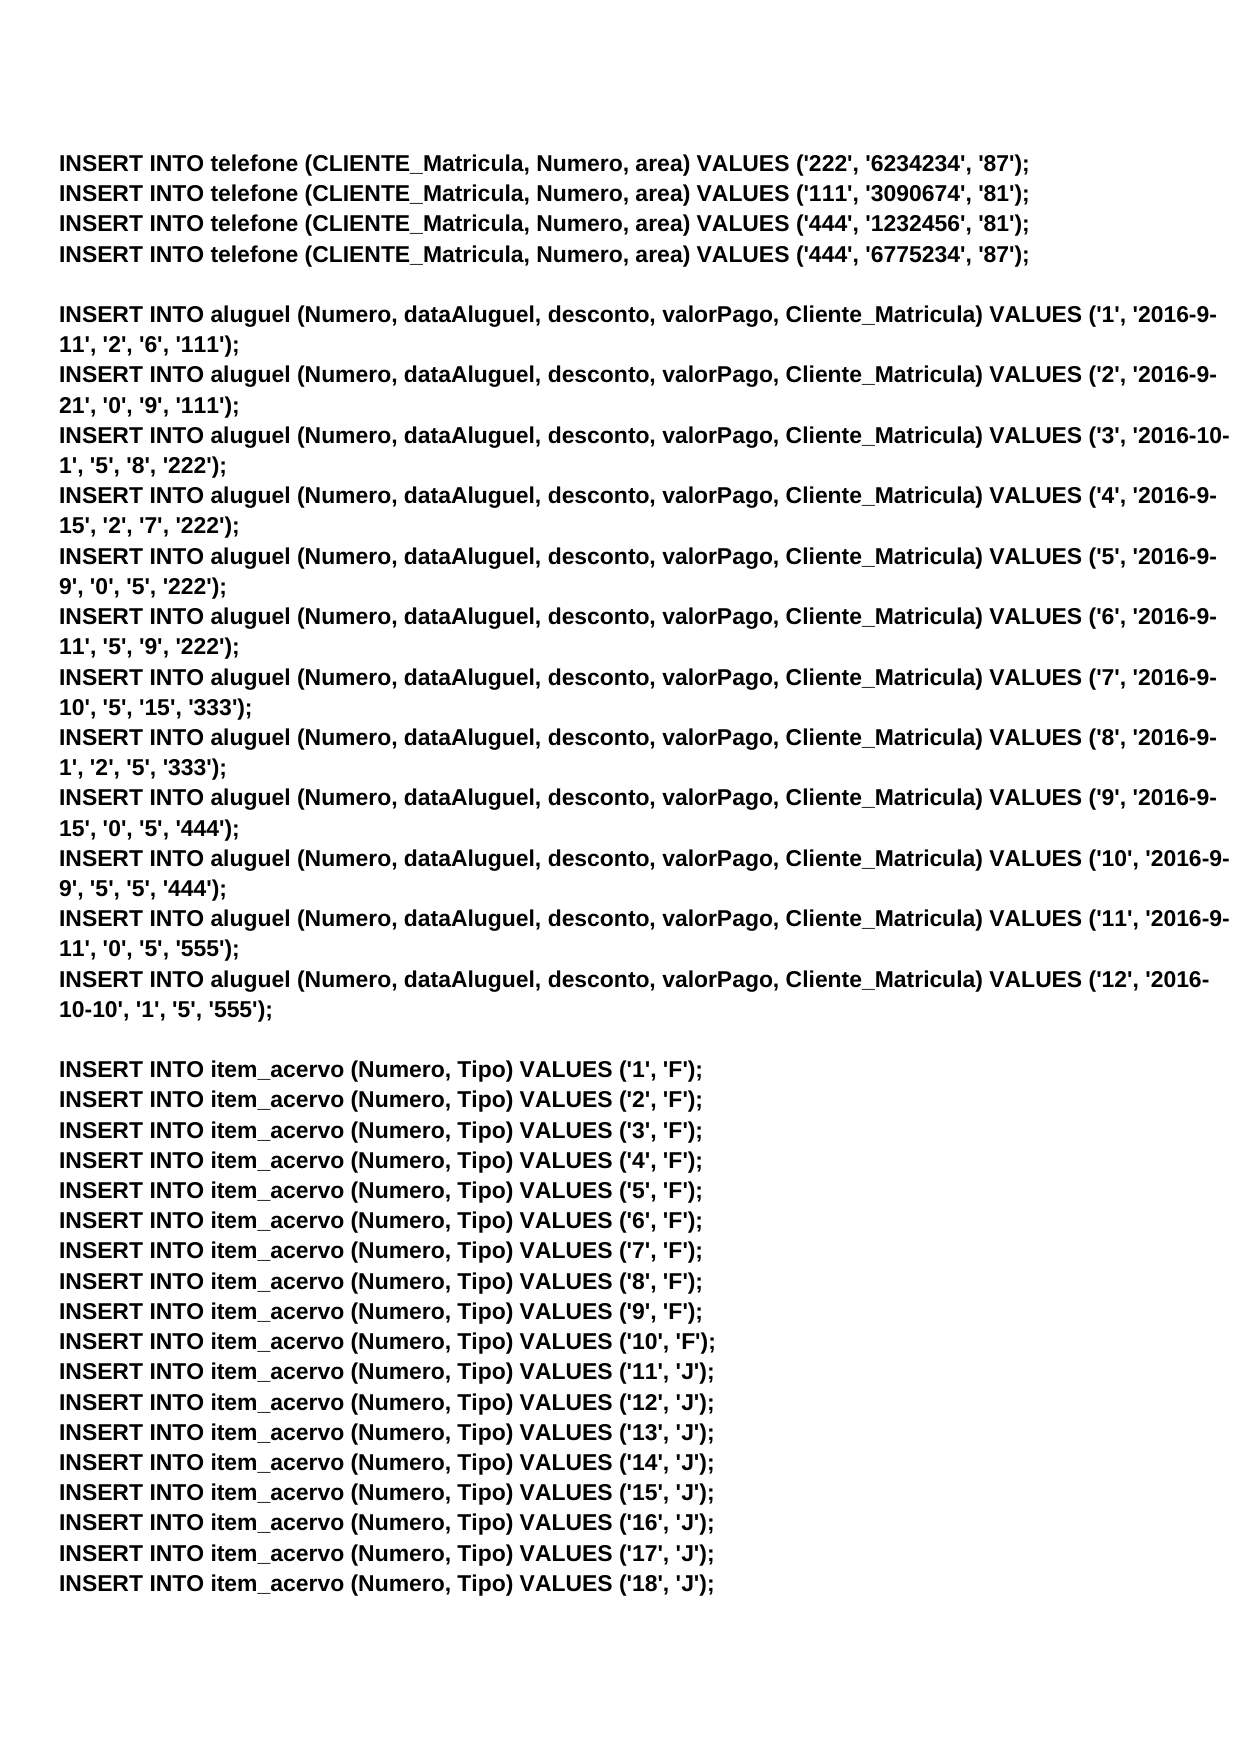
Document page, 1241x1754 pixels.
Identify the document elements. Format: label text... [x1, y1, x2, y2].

text INSERT INTO item_acervo (Numero, Tipo) VALUES ('16', 'J'); [59, 1509, 1232, 1536]
text INSERT INTO aluguel (Numero, dataAluguel, desconto, valorPago, Cliente_Matricula) VALUES ('3', '2016-10-1', '5', '8', '222'); [59, 422, 1232, 478]
text INSERT INTO item_acervo (Numero, Tipo) VALUES ('11', 'J'); [59, 1358, 1232, 1385]
text INSERT INTO aluguel (Numero, dataAluguel, desconto, valorPago, Cliente_Matricula) VALUES ('8', '2016-9-1', '2', '5', '333'); [59, 724, 1232, 781]
text INSERT INTO item_acervo (Numero, Tipo) VALUES ('8', 'F'); [59, 1268, 1232, 1294]
text INSERT INTO item_acervo (Numero, Tipo) VALUES ('18', 'J'); [59, 1570, 1232, 1596]
text INSERT INTO item_acervo (Numero, Tipo) VALUES ('13', 'J'); [59, 1419, 1232, 1445]
text INSERT INTO aluguel (Numero, dataAluguel, desconto, valorPago, Cliente_Matricula) VALUES ('9', '2016-9-15', '0', '5', '444'); [59, 784, 1232, 841]
text INSERT INTO aluguel (Numero, dataAluguel, desconto, valorPago, Cliente_Matricula) VALUES ('1', '2016-9-11', '2', '6', '111'); [59, 301, 1232, 358]
text INSERT INTO aluguel (Numero, dataAluguel, desconto, valorPago, Cliente_Matricula) VALUES ('2', '2016-9-21', '0', '9', '111'); [59, 361, 1232, 418]
text INSERT INTO item_acervo (Numero, Tipo) VALUES ('12', 'J'); [59, 1388, 1232, 1415]
text INSERT INTO telefone (CLIENTE_Matricula, Numero, area) VALUES ('444', '6775234', '87'); [59, 241, 1232, 267]
text INSERT INTO item_acervo (Numero, Tipo) VALUES ('14', 'J'); [59, 1449, 1232, 1475]
text INSERT INTO telefone (CLIENTE_Matricula, Numero, area) VALUES ('222', '6234234', '87'); [59, 150, 1232, 176]
text INSERT INTO item_acervo (Numero, Tipo) VALUES ('1', 'F'); [59, 1056, 1232, 1083]
text INSERT INTO item_acervo (Numero, Tipo) VALUES ('3', 'F'); [59, 1117, 1232, 1143]
text INSERT INTO aluguel (Numero, dataAluguel, desconto, valorPago, Cliente_Matricula) VALUES ('11', '2016-9-11', '0', '5', '555'); [59, 905, 1232, 962]
text INSERT INTO aluguel (Numero, dataAluguel, desconto, valorPago, Cliente_Matricula) VALUES ('10', '2016-9-9', '5', '5', '444'); [59, 845, 1232, 901]
text INSERT INTO item_acervo (Numero, Tipo) VALUES ('15', 'J'); [59, 1479, 1232, 1506]
text INSERT INTO aluguel (Numero, dataAluguel, desconto, valorPago, Cliente_Matricula) VALUES ('12', '2016-10-10', '1', '5', '555'); [59, 966, 1232, 1022]
text INSERT INTO item_acervo (Numero, Tipo) VALUES ('4', 'F'); [59, 1147, 1232, 1173]
text INSERT INTO telefone (CLIENTE_Matricula, Numero, area) VALUES ('111', '3090674', '81'); [59, 180, 1232, 207]
text INSERT INTO telefone (CLIENTE_Matricula, Numero, area) VALUES ('444', '1232456', '81'); [59, 210, 1232, 237]
text INSERT INTO aluguel (Numero, dataAluguel, desconto, valorPago, Cliente_Matricula) VALUES ('5', '2016-9-9', '0', '5', '222'); [59, 543, 1232, 599]
text INSERT INTO item_acervo (Numero, Tipo) VALUES ('6', 'F'); [59, 1207, 1232, 1234]
text INSERT INTO aluguel (Numero, dataAluguel, desconto, valorPago, Cliente_Matricula) VALUES ('4', '2016-9-15', '2', '7', '222'); [59, 482, 1232, 539]
text INSERT INTO aluguel (Numero, dataAluguel, desconto, valorPago, Cliente_Matricula) VALUES ('6', '2016-9-11', '5', '9', '222'); [59, 603, 1232, 660]
text INSERT INTO item_acervo (Numero, Tipo) VALUES ('9', 'F'); [59, 1298, 1232, 1324]
text INSERT INTO item_acervo (Numero, Tipo) VALUES ('7', 'F'); [59, 1237, 1232, 1264]
text INSERT INTO item_acervo (Numero, Tipo) VALUES ('5', 'F'); [59, 1177, 1232, 1203]
text INSERT INTO aluguel (Numero, dataAluguel, desconto, valorPago, Cliente_Matricula) VALUES ('7', '2016-9-10', '5', '15', '333'); [59, 663, 1232, 720]
text INSERT INTO item_acervo (Numero, Tipo) VALUES ('2', 'F'); [59, 1086, 1232, 1113]
text INSERT INTO item_acervo (Numero, Tipo) VALUES ('17', 'J'); [59, 1539, 1232, 1566]
text INSERT INTO item_acervo (Numero, Tipo) VALUES ('10', 'F'); [59, 1328, 1232, 1354]
